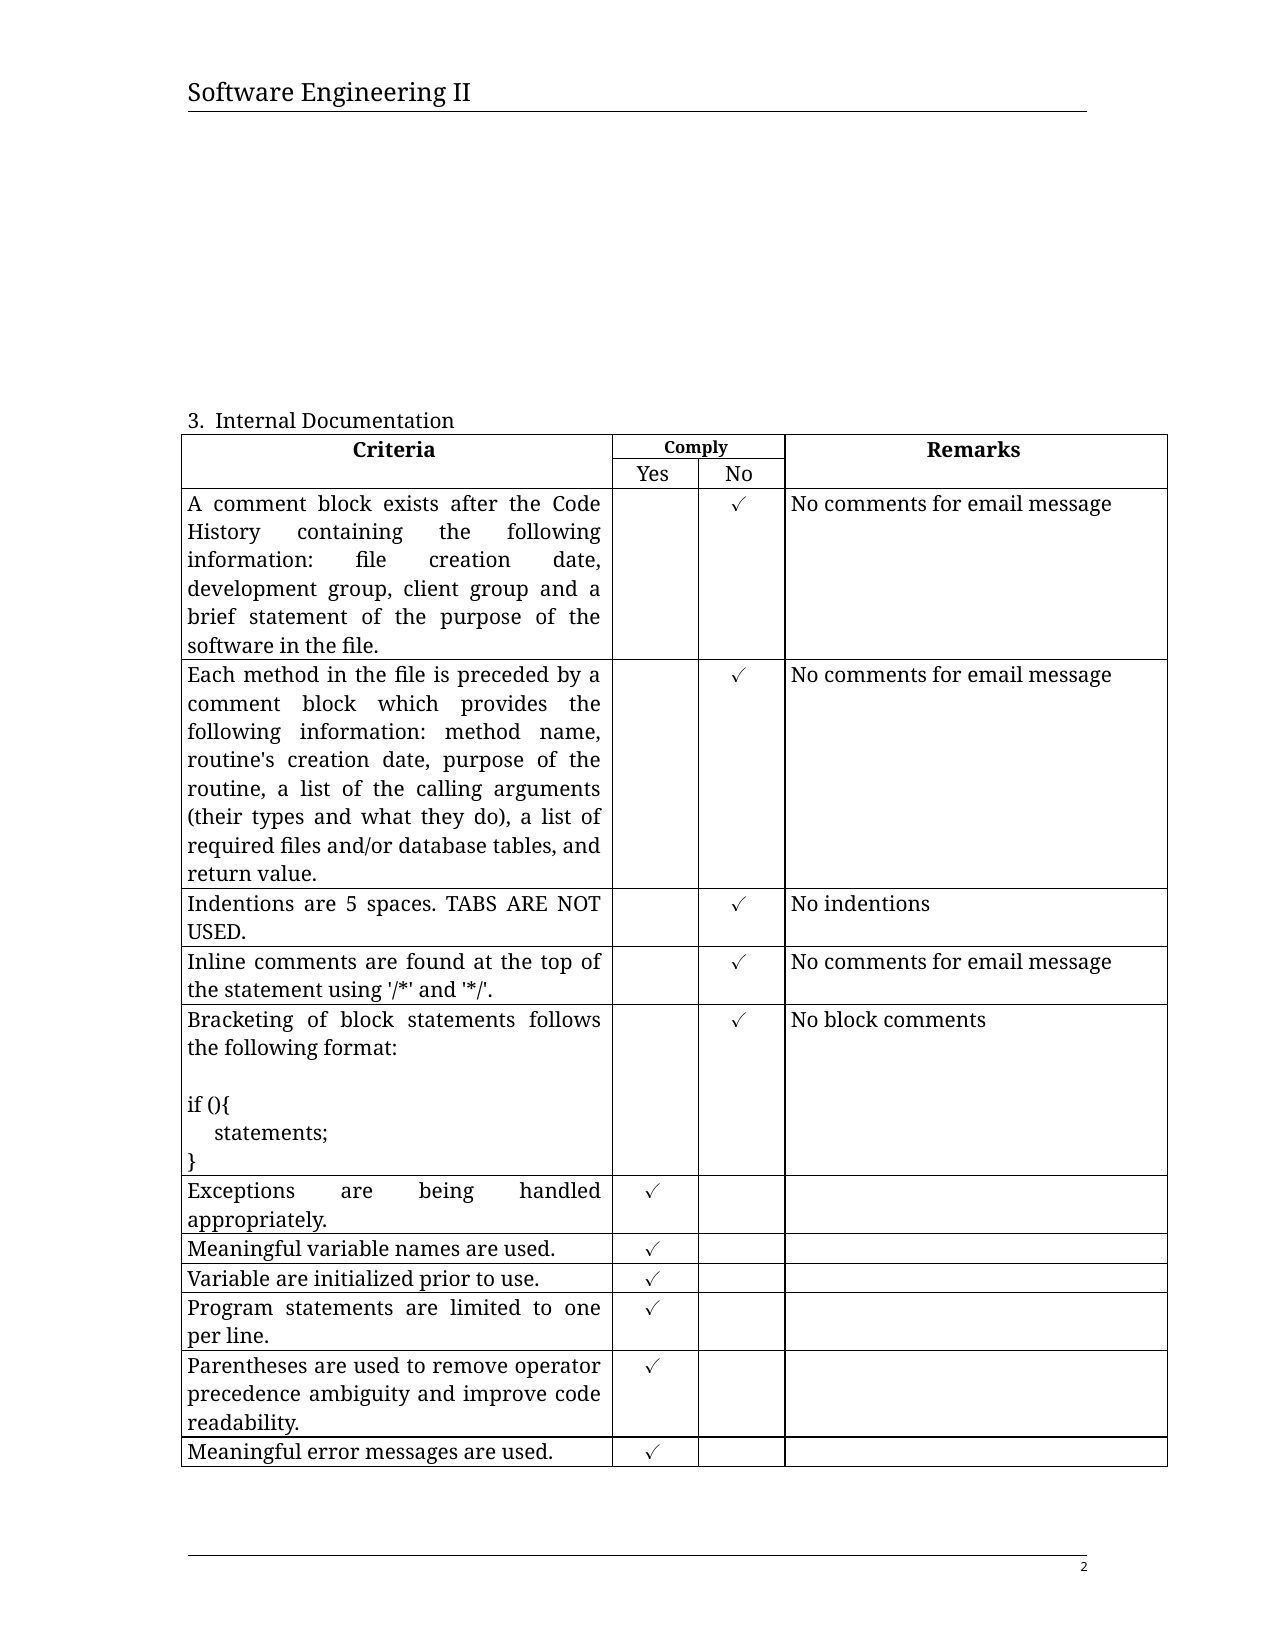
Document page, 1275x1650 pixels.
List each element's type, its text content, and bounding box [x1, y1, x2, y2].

table_cell [786, 1351, 1167, 1436]
table_cell A comment block exists after the Code History containing the following information: file creation date, development group, client group and a brief statement of the purpose of the software in the file. [182, 489, 612, 659]
table_cell [613, 1005, 698, 1175]
table_header Remarks [786, 435, 1167, 488]
table_cell Exceptions are being handled appropriately. [182, 1176, 612, 1233]
table_cell Indentions are 5 spaces. TABS ARE NOT USED. [182, 889, 612, 946]
table_cell ✓ [699, 889, 784, 946]
table_cell ✓ [613, 1438, 698, 1466]
table_cell [699, 1234, 784, 1263]
table_cell Yes [613, 459, 698, 488]
table_cell No comments for email message [786, 947, 1167, 1004]
table_cell [786, 1176, 1167, 1233]
table_cell ✓ [613, 1264, 698, 1292]
table_header Criteria [182, 435, 612, 488]
table_cell No indentions [786, 889, 1167, 946]
table_cell No block comments [786, 1005, 1167, 1175]
table_cell Bracketing of block statements follows the following format: if (){ statements; } [182, 1005, 612, 1175]
text 3. Internal Documentation [187, 406, 1087, 434]
table_cell Parentheses are used to remove operator precedence ambiguity and improve code readability. [182, 1351, 612, 1436]
table_cell [699, 1438, 784, 1466]
table_cell [699, 1264, 784, 1292]
table_cell [613, 660, 698, 888]
table_cell ✓ [699, 660, 784, 888]
table_cell No comments for email message [786, 489, 1167, 659]
table_cell Program statements are limited to one per line. [182, 1293, 612, 1350]
table_cell [699, 1176, 784, 1233]
table_cell No [699, 459, 784, 488]
table_cell [699, 1293, 784, 1350]
table_cell Each method in the file is preceded by a comment block which provides the following information: method name, routine's creation date, purpose of the routine, a list of the calling arguments (their types and what they do), a list of required files and/or database tables, and return value. [182, 660, 612, 888]
table_cell [613, 947, 698, 1004]
table_header Comply [613, 435, 784, 458]
table_cell No comments for email message [786, 660, 1167, 888]
table_cell [613, 489, 698, 659]
table_cell ✓ [699, 1005, 784, 1175]
table_cell ✓ [613, 1293, 698, 1350]
table_cell ✓ [613, 1176, 698, 1233]
table_cell Meaningful error messages are used. [182, 1438, 612, 1466]
table_cell Variable are initialized prior to use. [182, 1264, 612, 1292]
table_cell ✓ [613, 1351, 698, 1436]
table_cell ✓ [699, 947, 784, 1004]
table_cell [786, 1264, 1167, 1292]
table_cell [613, 889, 698, 946]
table_cell [786, 1293, 1167, 1350]
table_cell [786, 1438, 1167, 1466]
table_cell Meaningful variable names are used. [182, 1234, 612, 1263]
table_cell ✓ [613, 1234, 698, 1263]
table_cell Inline comments are found at the top of the statement using '/*' and '*/'. [182, 947, 612, 1004]
table_cell [699, 1351, 784, 1436]
table_cell [786, 1234, 1167, 1263]
table_cell ✓ [699, 489, 784, 659]
